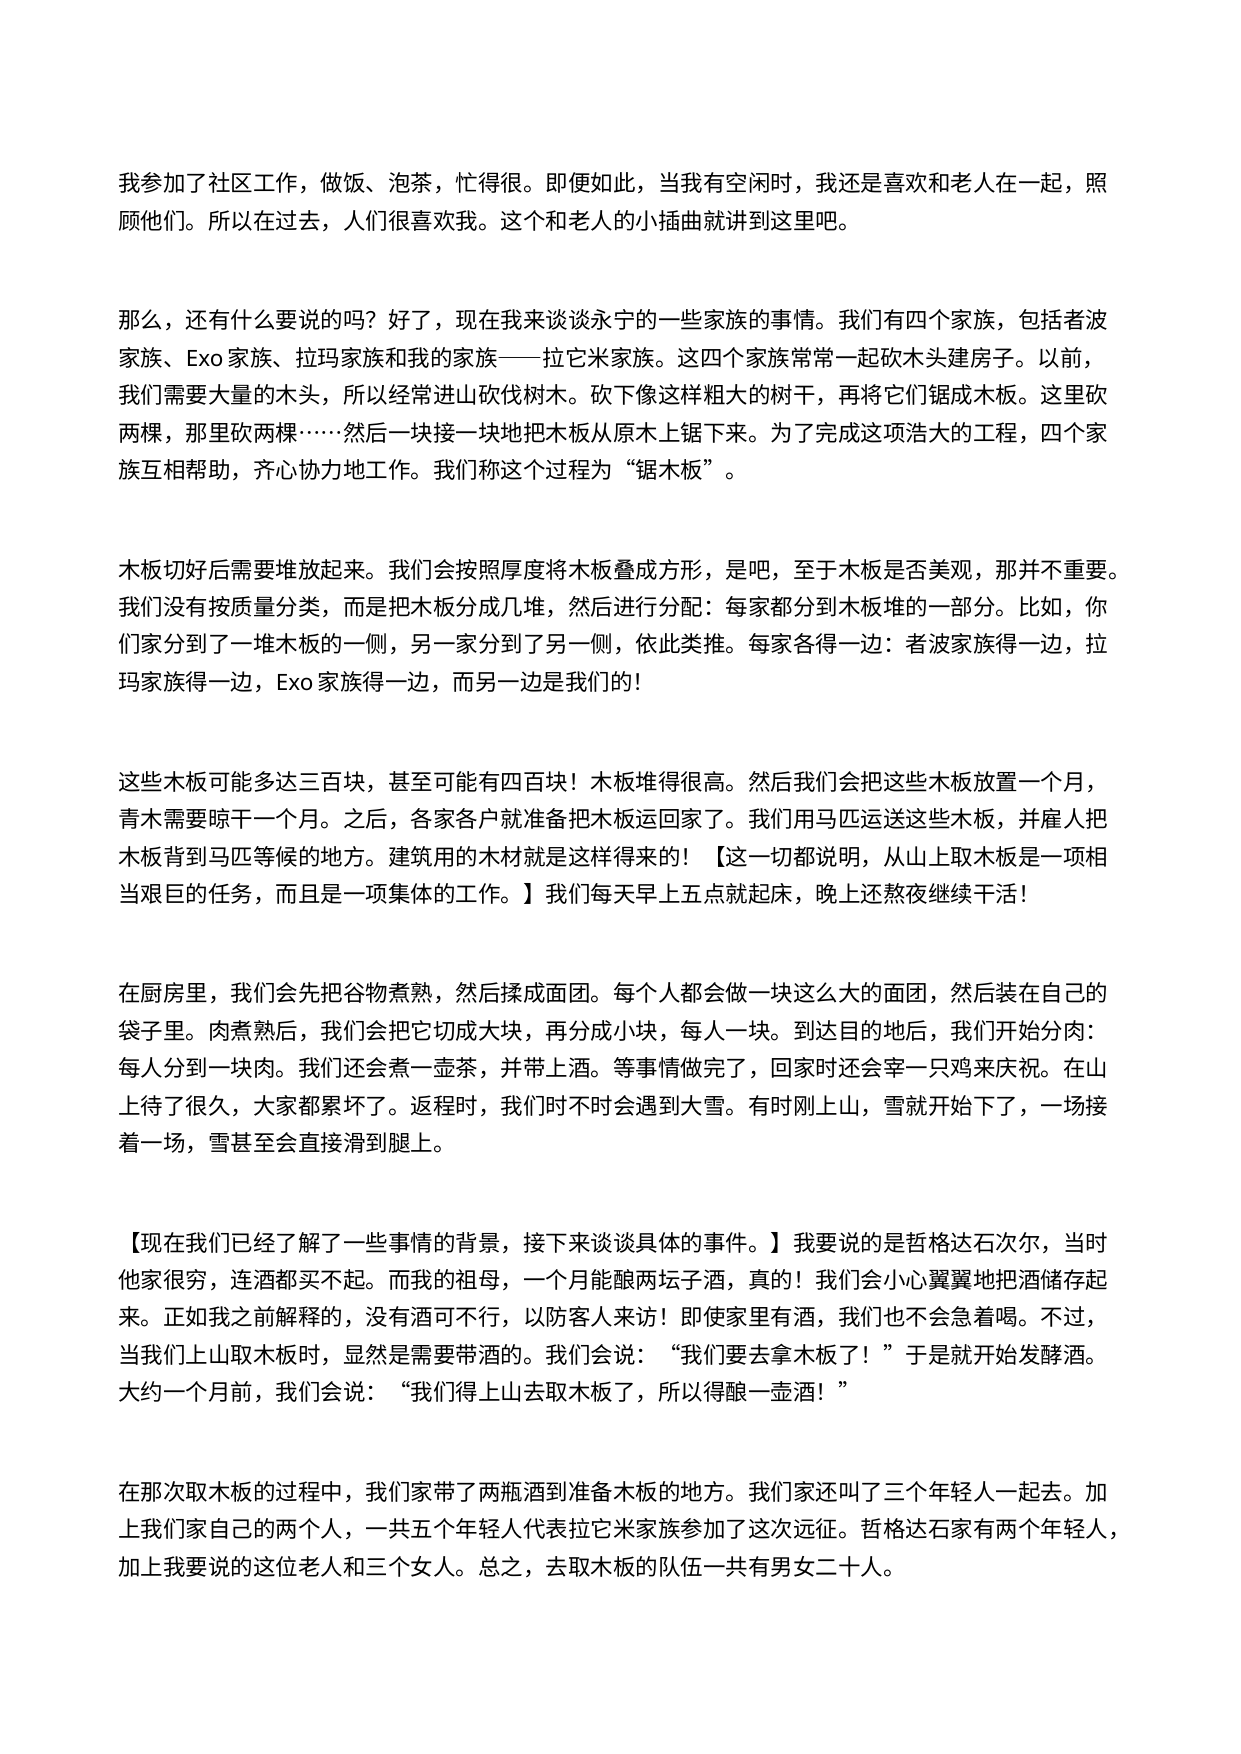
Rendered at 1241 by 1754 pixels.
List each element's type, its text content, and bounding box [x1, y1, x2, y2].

text 在那次取木板的过程中，我们家带了两瓶酒到准备木板的地方。我们家还叫了三个年轻人一起去。加上我们家自己的两个人，一共五个年轻人代表拉它米家族参加了这次远征。哲格达石家有两个年轻人，加上我要说的这位老人和三个女人。总之，去取木板的队伍一共有男女二十人。 [118, 1474, 1122, 1581]
text 木板切好后需要堆放起来。我们会按照厚度将木板叠成方形，是吧，至于木板是否美观，那并不重要。我们没有按质量分类，而是把木板分成几堆，然后进行分配：每家都分到木板堆的一部分。比如，你们家分到了一堆木板的一侧，另一家分到了另一侧，依此类推。每家各得一边：者波家族得一边，拉玛家族得一边，Exo家族得一边，而另一边是我们的！ [118, 552, 1122, 697]
text 【现在我们已经了解了一些事情的背景，接下来谈谈具体的事件。】我要说的是哲格达石次尔，当时他家很穷，连酒都买不起。而我的祖母，一个月能酿两坛子酒，真的！我们会小心翼翼地把酒储存起来。正如我之前解释的，没有酒可不行，以防客人来访！即使家里有酒，我们也不会急着喝。不过，当我们上山取木板时，显然是需要带酒的。我们会说：“我们要去拿木板了！”于是就开始发酵酒。大约一个月前，我们会说：“我们得上山去取木板了，所以得酿一壶酒！” [118, 1225, 1122, 1407]
text 这些木板可能多达三百块，甚至可能有四百块！木板堆得很高。然后我们会把这些木板放置一个月，青木需要晾干一个月。之后，各家各户就准备把木板运回家了。我们用马匹运送这些木板，并雇人把木板背到马匹等候的地方。建筑用的木材就是这样得来的！【这一切都说明，从山上取木板是一项相当艰巨的任务，而且是一项集体的工作。】我们每天早上五点就起床，晚上还熬夜继续干活！ [118, 764, 1122, 909]
text 那么，还有什么要说的吗？好了，现在我来谈谈永宁的一些家族的事情。我们有四个家族，包括者波家族、Exo家族、拉玛家族和我的家族——拉它米家族。这四个家族常常一起砍木头建房子。以前，我们需要大量的木头，所以经常进山砍伐树木。砍下像这样粗大的树干，再将它们锯成木板。这里砍两棵，那里砍两棵……然后一块接一块地把木板从原木上锯下来。为了完成这项浩大的工程，四个家族互相帮助，齐心协力地工作。我们称这个过程为“锯木板”。 [118, 303, 1122, 485]
text 我参加了社区工作，做饭、泡茶，忙得很。即便如此，当我有空闲时，我还是喜欢和老人在一起，照顾他们。所以在过去，人们很喜欢我。这个和老人的小插曲就讲到这里吧。 [118, 166, 1122, 236]
text 在厨房里，我们会先把谷物煮熟，然后揉成面团。每个人都会做一块这么大的面团，然后装在自己的袋子里。肉煮熟后，我们会把它切成大块，再分成小块，每人一块。到达目的地后，我们开始分肉：每人分到一块肉。我们还会煮一壶茶，并带上酒。等事情做完了，回家时还会宰一只鸡来庆祝。在山上待了很久，大家都累坏了。返程时，我们时不时会遇到大雪。有时刚上山，雪就开始下了，一场接着一场，雪甚至会直接滑到腿上。 [118, 976, 1122, 1158]
